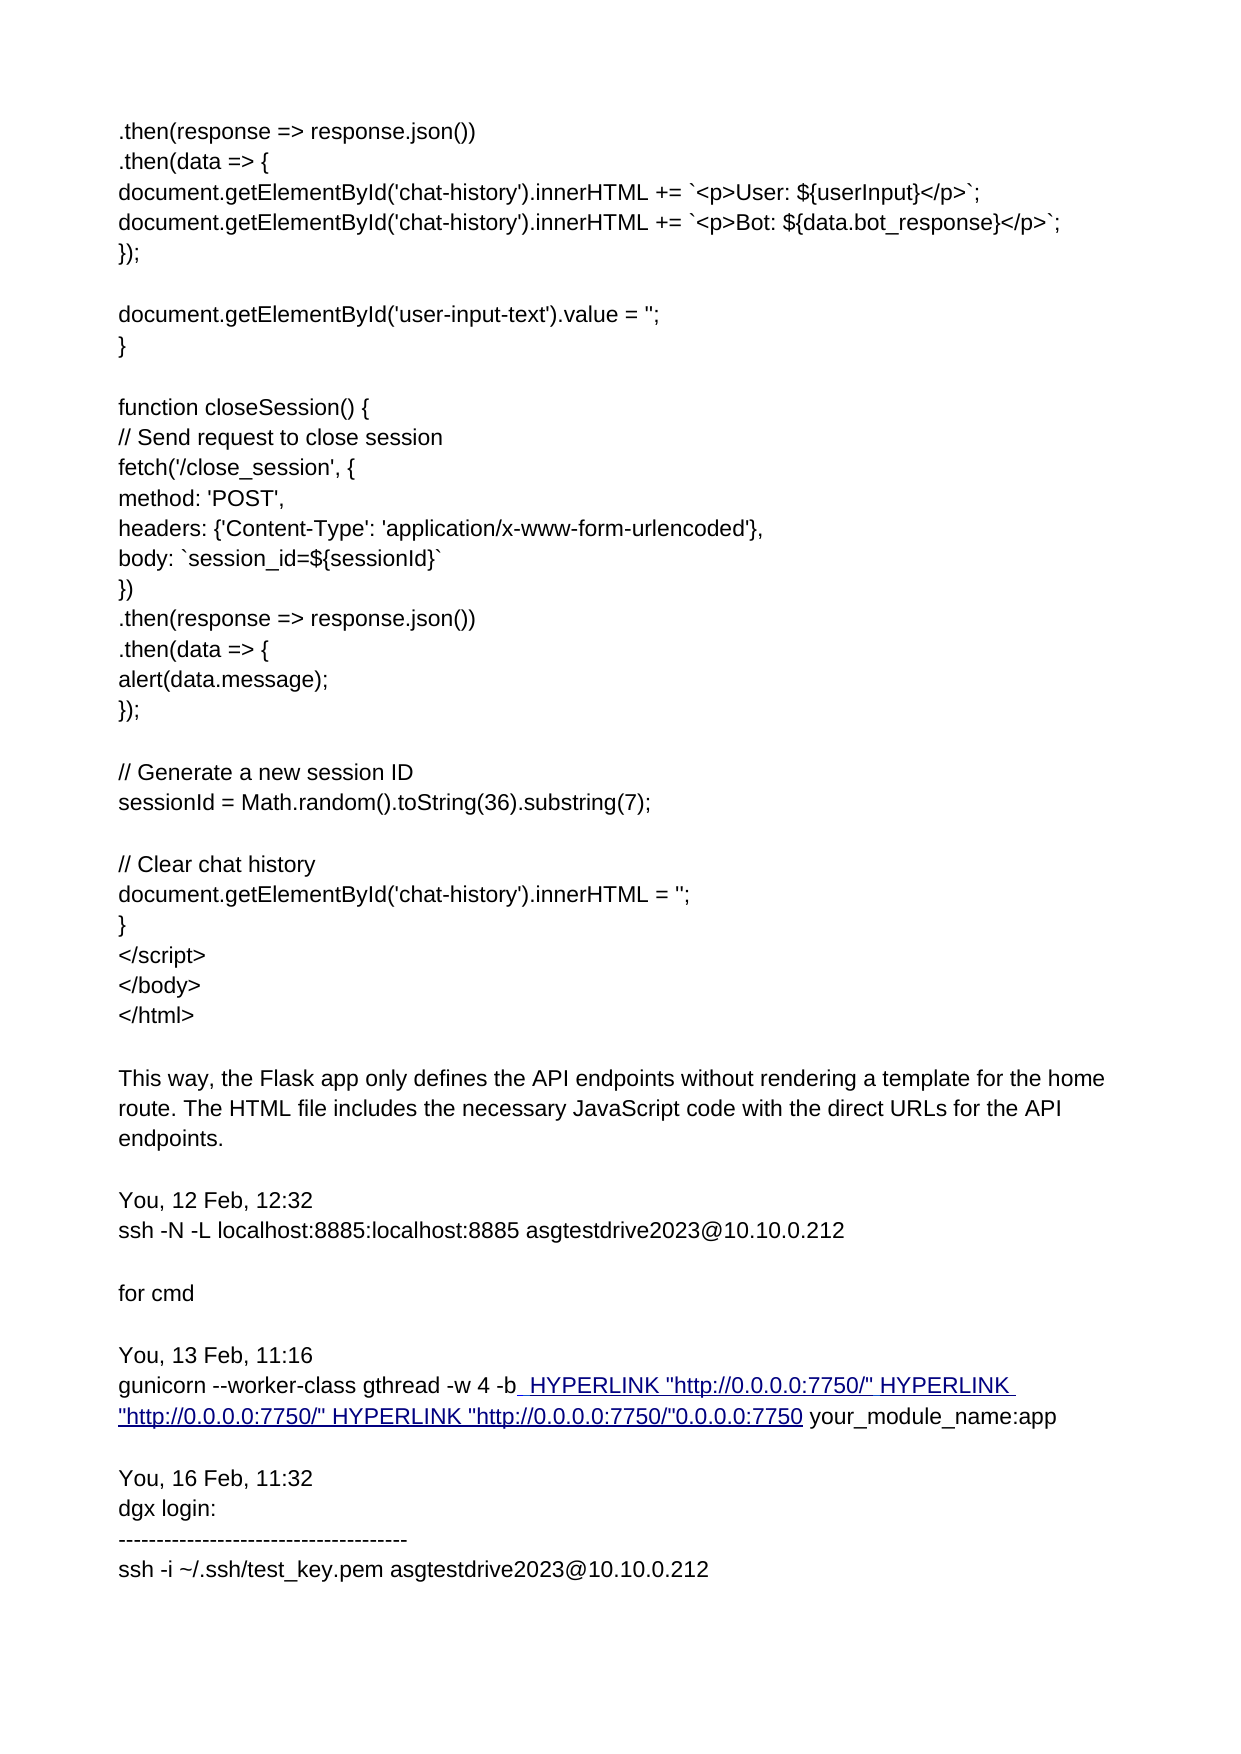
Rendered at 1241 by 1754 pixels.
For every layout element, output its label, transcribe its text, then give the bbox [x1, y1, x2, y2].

text .then(data => { [118, 148, 1122, 175]
text // Generate a new session ID [118, 758, 1122, 785]
text ssh -N -L localhost:8885:localhost:8885 asgtestdrive2023@10.10.0.212 [118, 1217, 1122, 1244]
text document.getElementById('chat-history').innerHTML = ''; [118, 881, 1122, 908]
text }); [118, 696, 1122, 722]
text body: `session_id=${sessionId}` [118, 545, 1122, 571]
text document.getElementById('chat-history').innerHTML += `<p>Bot: ${data.bot_response}</p>`; [118, 209, 1122, 235]
text You, 16 Feb, 11:32 [118, 1465, 1122, 1491]
text ssh -i ~/.ssh/test_key.pem asgtestdrive2023@10.10.0.212 [118, 1556, 1122, 1582]
text }); [118, 239, 1122, 265]
text document.getElementById('user-input-text').value = ''; [118, 301, 1122, 328]
text } [118, 332, 1122, 358]
text headers: {'Content-Type': 'application/x-www-form-urlencoded'}, [118, 515, 1122, 541]
text </html> [118, 1002, 1122, 1028]
text .then(response => response.json()) [118, 118, 1122, 144]
text for cmd [118, 1280, 1122, 1306]
text -------------------------------------- [118, 1526, 1122, 1552]
text </script> [118, 942, 1122, 968]
text function closeSession() { [118, 394, 1122, 420]
text .then(data => { [118, 636, 1122, 662]
text // Clear chat history [118, 851, 1122, 877]
text method: 'POST', [118, 484, 1122, 511]
text You, 13 Feb, 11:16 [118, 1342, 1122, 1369]
text </body> [118, 972, 1122, 998]
text alert(data.message); [118, 666, 1122, 692]
text // Send request to close session [118, 424, 1122, 451]
text You, 12 Feb, 12:32 [118, 1187, 1122, 1214]
text } [118, 911, 1122, 938]
text document.getElementById('chat-history').innerHTML += `<p>User: ${userInput}</p>`; [118, 178, 1122, 205]
text dgx login: [118, 1495, 1122, 1522]
text .then(response => response.json()) [118, 605, 1122, 632]
text sessionId = Math.random().toString(36).substring(7); [118, 789, 1122, 815]
text fetch('/close_session', { [118, 454, 1122, 481]
text This way, the Flask app only defines the API endpoints without rendering a template for the home route. The HTML file includes the necessary JavaScript code with the direct URLs for the API endpoints. [118, 1064, 1122, 1151]
text }) [118, 575, 1122, 602]
text gunicorn --worker-class gthread -w 4 -b HYPERLINK "http://0.0.0.0:7750/" HYPERLINK "http://0.0.0.0:7750/" HYPERLINK "http://0.0.0.0:7750/"0.0.0.0:7750 your_module_name:app [118, 1372, 1122, 1429]
